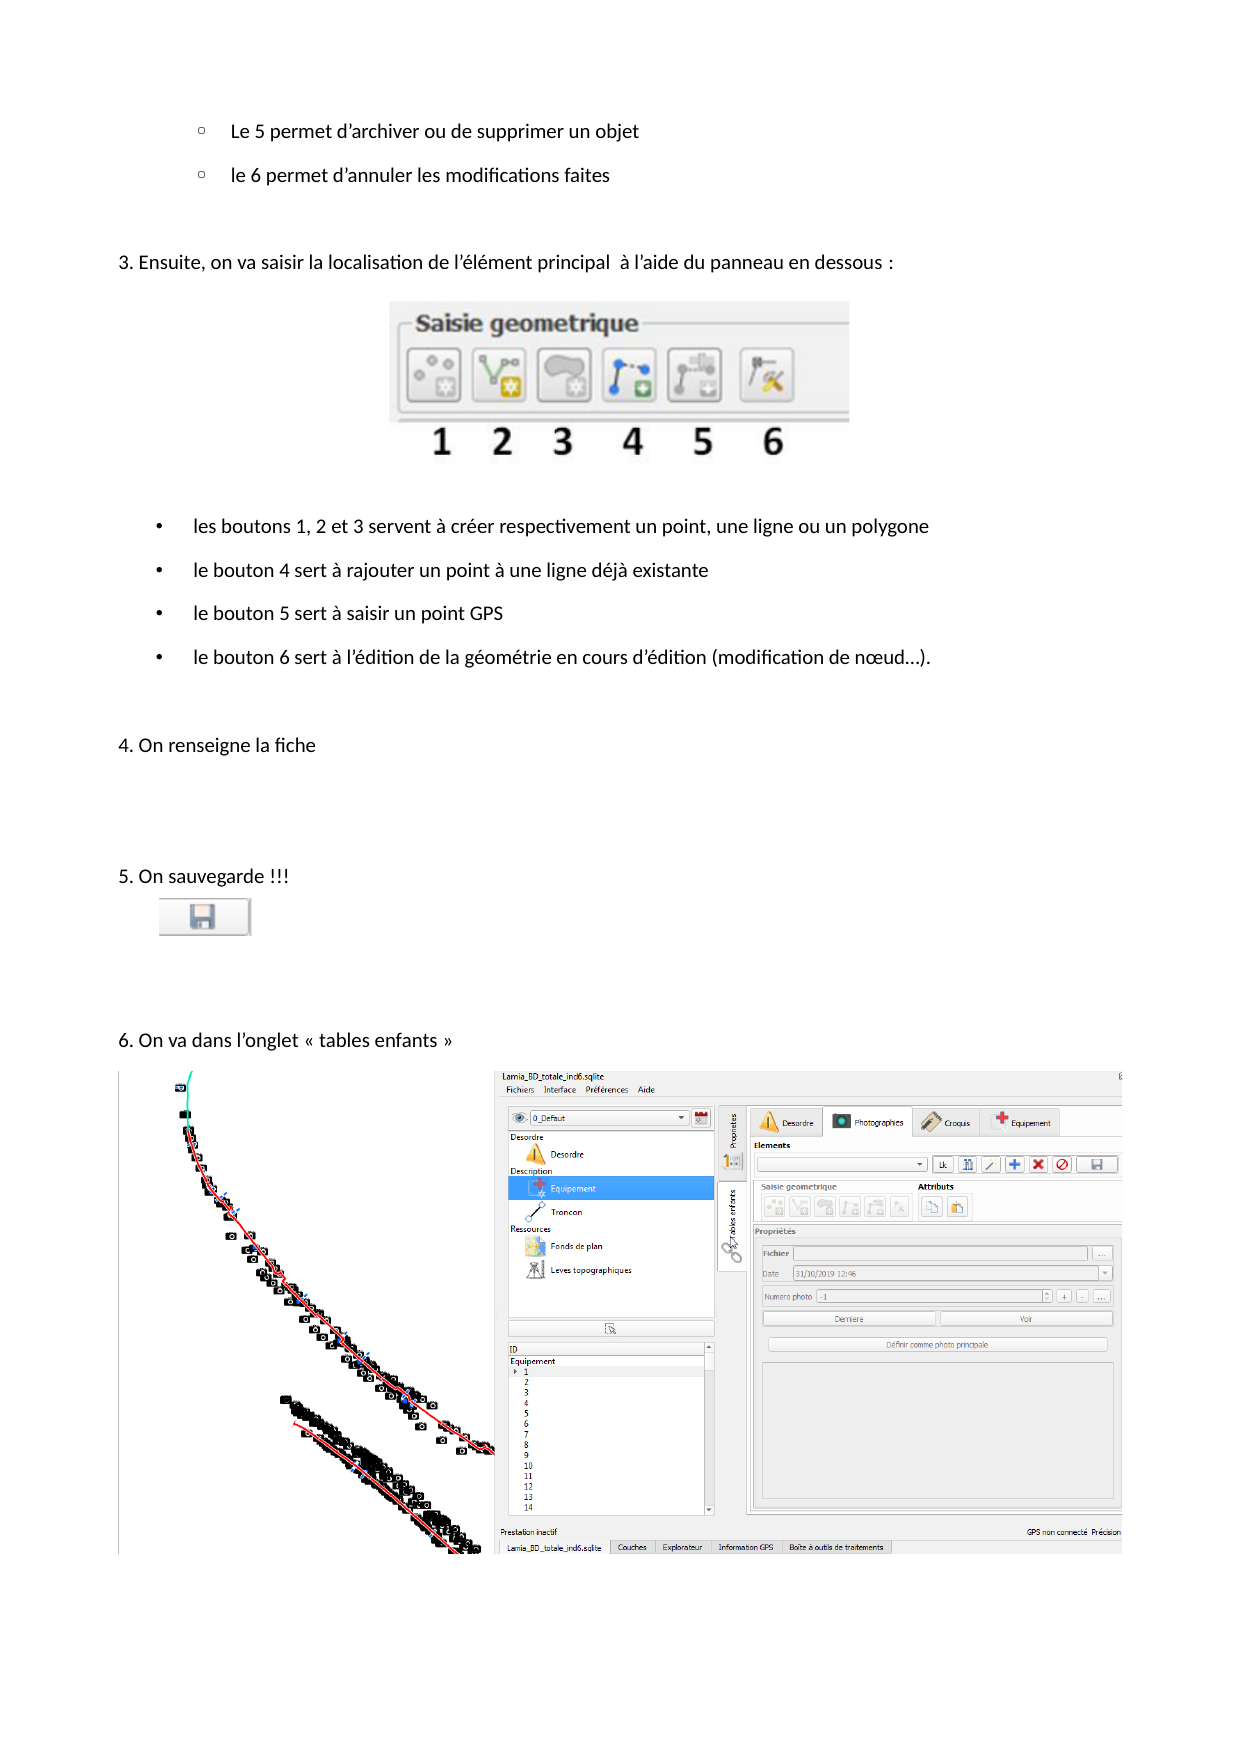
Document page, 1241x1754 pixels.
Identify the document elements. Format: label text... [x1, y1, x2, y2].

list le bouton 6 sert à l’édition de la géométrie en cours d’édition (modification de nœud…). [156, 644, 1122, 670]
picture [159, 898, 253, 936]
list le bouton 4 sert à rajouter un point à une ligne déjà existante [156, 557, 1122, 582]
text 3. Ensuite, on va saisir la localisation de l’élément principal à l’aide du panneau en dessous : [118, 249, 1122, 275]
text 5. On sauvegarde !!! [118, 863, 1122, 888]
picture [376, 293, 864, 466]
list Le 5 permet d’archiver ou de supprimer un objet [193, 118, 1122, 143]
list les boutons 1, 2 et 3 servent à créer respectivement un point, une ligne ou un polygone [156, 513, 1122, 538]
text 4. On renseigne la fiche [118, 732, 1122, 757]
list le 6 permet d’annuler les modifications faites [193, 162, 1122, 187]
list le bouton 5 sert à saisir un point GPS [156, 601, 1122, 626]
picture [118, 1071, 1123, 1554]
text 6. On va dans l’onglet « tables enfants » [118, 1027, 1122, 1053]
